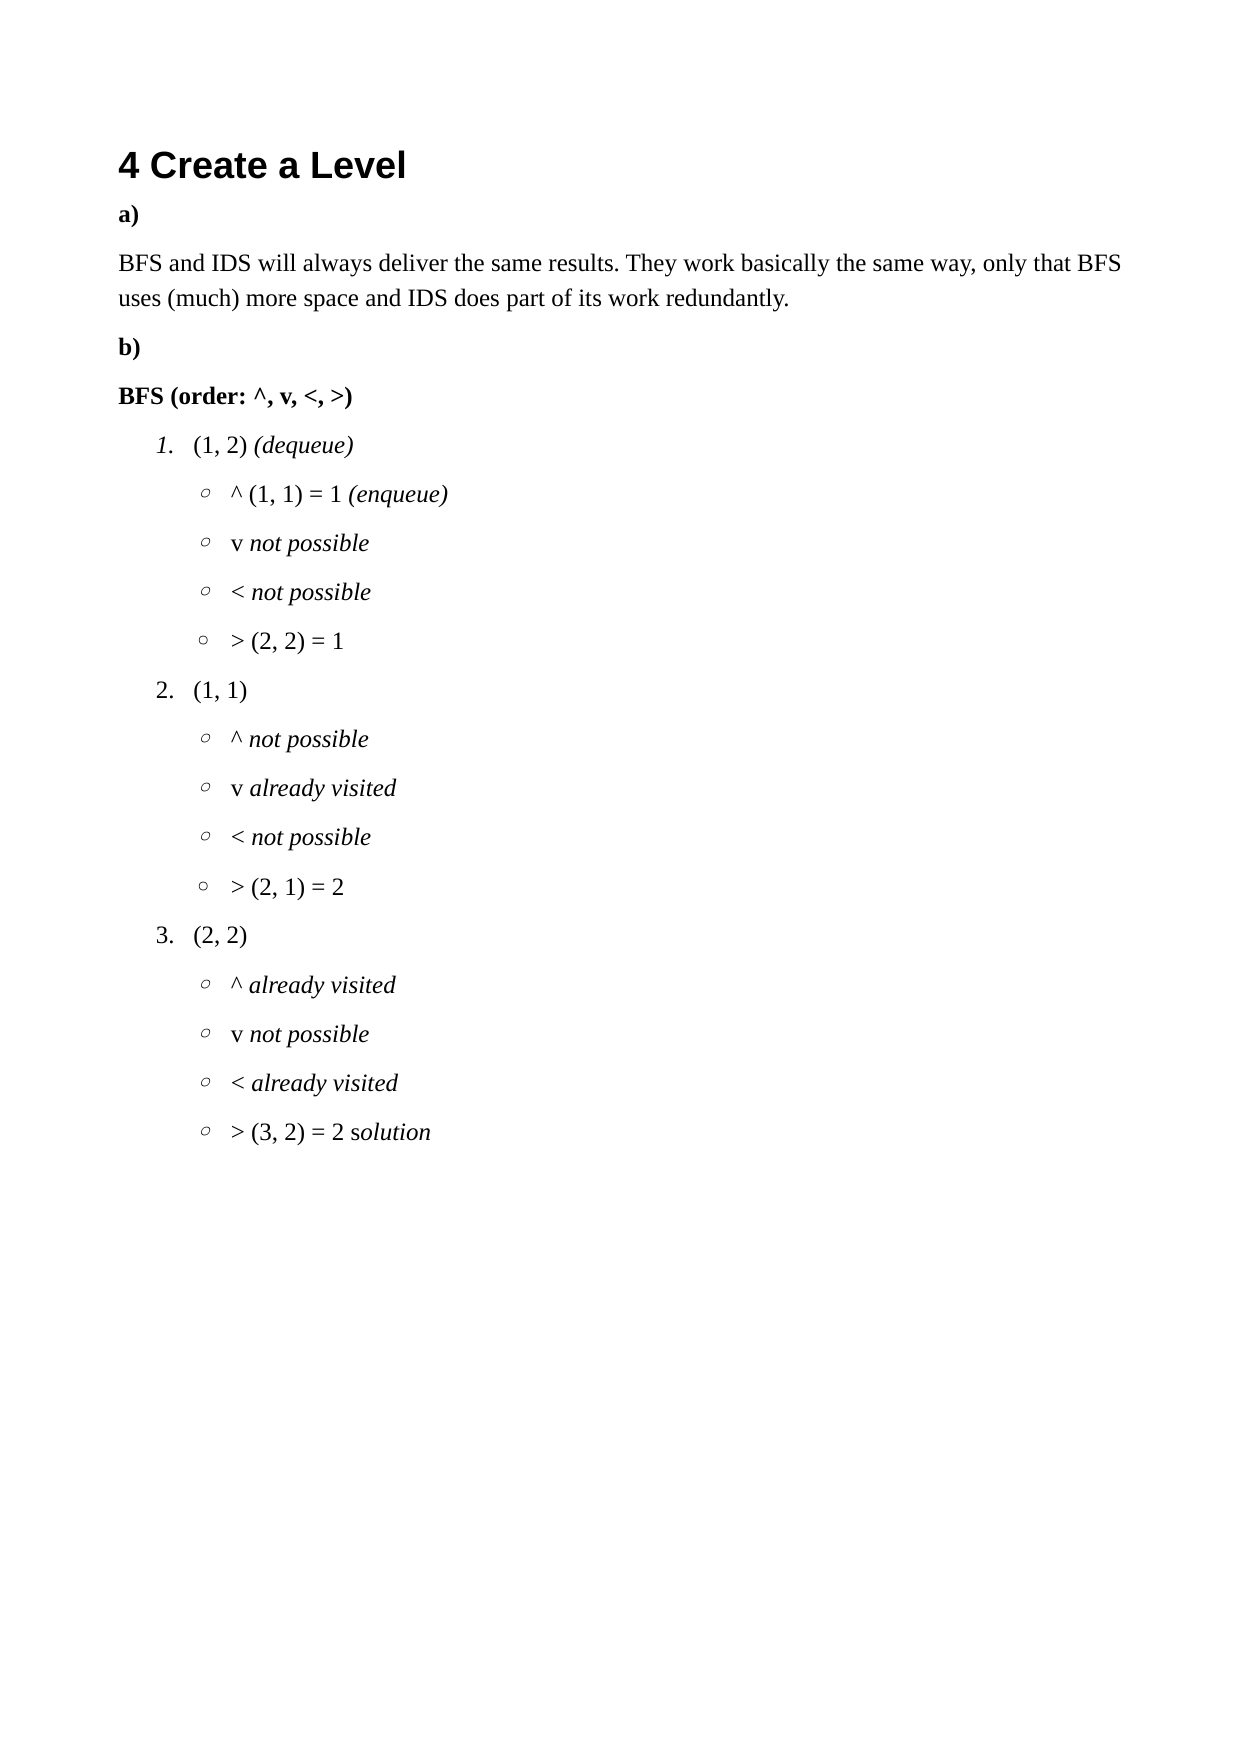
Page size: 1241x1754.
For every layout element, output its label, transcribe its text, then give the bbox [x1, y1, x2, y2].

list > (2, 1) = 2 [193, 872, 1122, 900]
list < not possible [193, 822, 1122, 851]
list (1, 1) [156, 675, 1122, 704]
list v not possible [193, 528, 1122, 557]
list (2, 2) [156, 921, 1122, 949]
list v already visited [193, 773, 1122, 802]
list ^ not possible [193, 724, 1122, 753]
list < not possible [193, 577, 1122, 606]
list ^ (1, 1) = 1 (enqueue) [193, 479, 1122, 508]
text BFS and IDS will always deliver the same results. They work basically the same way, only that BFS uses (much) more space and IDS does part of its work redundantly. [118, 248, 1122, 312]
list > (3, 2) = 2 solution [193, 1117, 1122, 1146]
list v not possible [193, 1019, 1122, 1047]
text a) [118, 199, 1122, 228]
list (1, 2) (dequeue) [156, 430, 1122, 459]
text BFS (order: ^, v, <, >) [118, 381, 1122, 410]
text b) [118, 332, 1122, 361]
list ^ already visited [193, 970, 1122, 998]
subtitle 4 Create a Level [118, 143, 1122, 187]
list > (2, 2) = 1 [193, 626, 1122, 655]
list < already visited [193, 1068, 1122, 1097]
